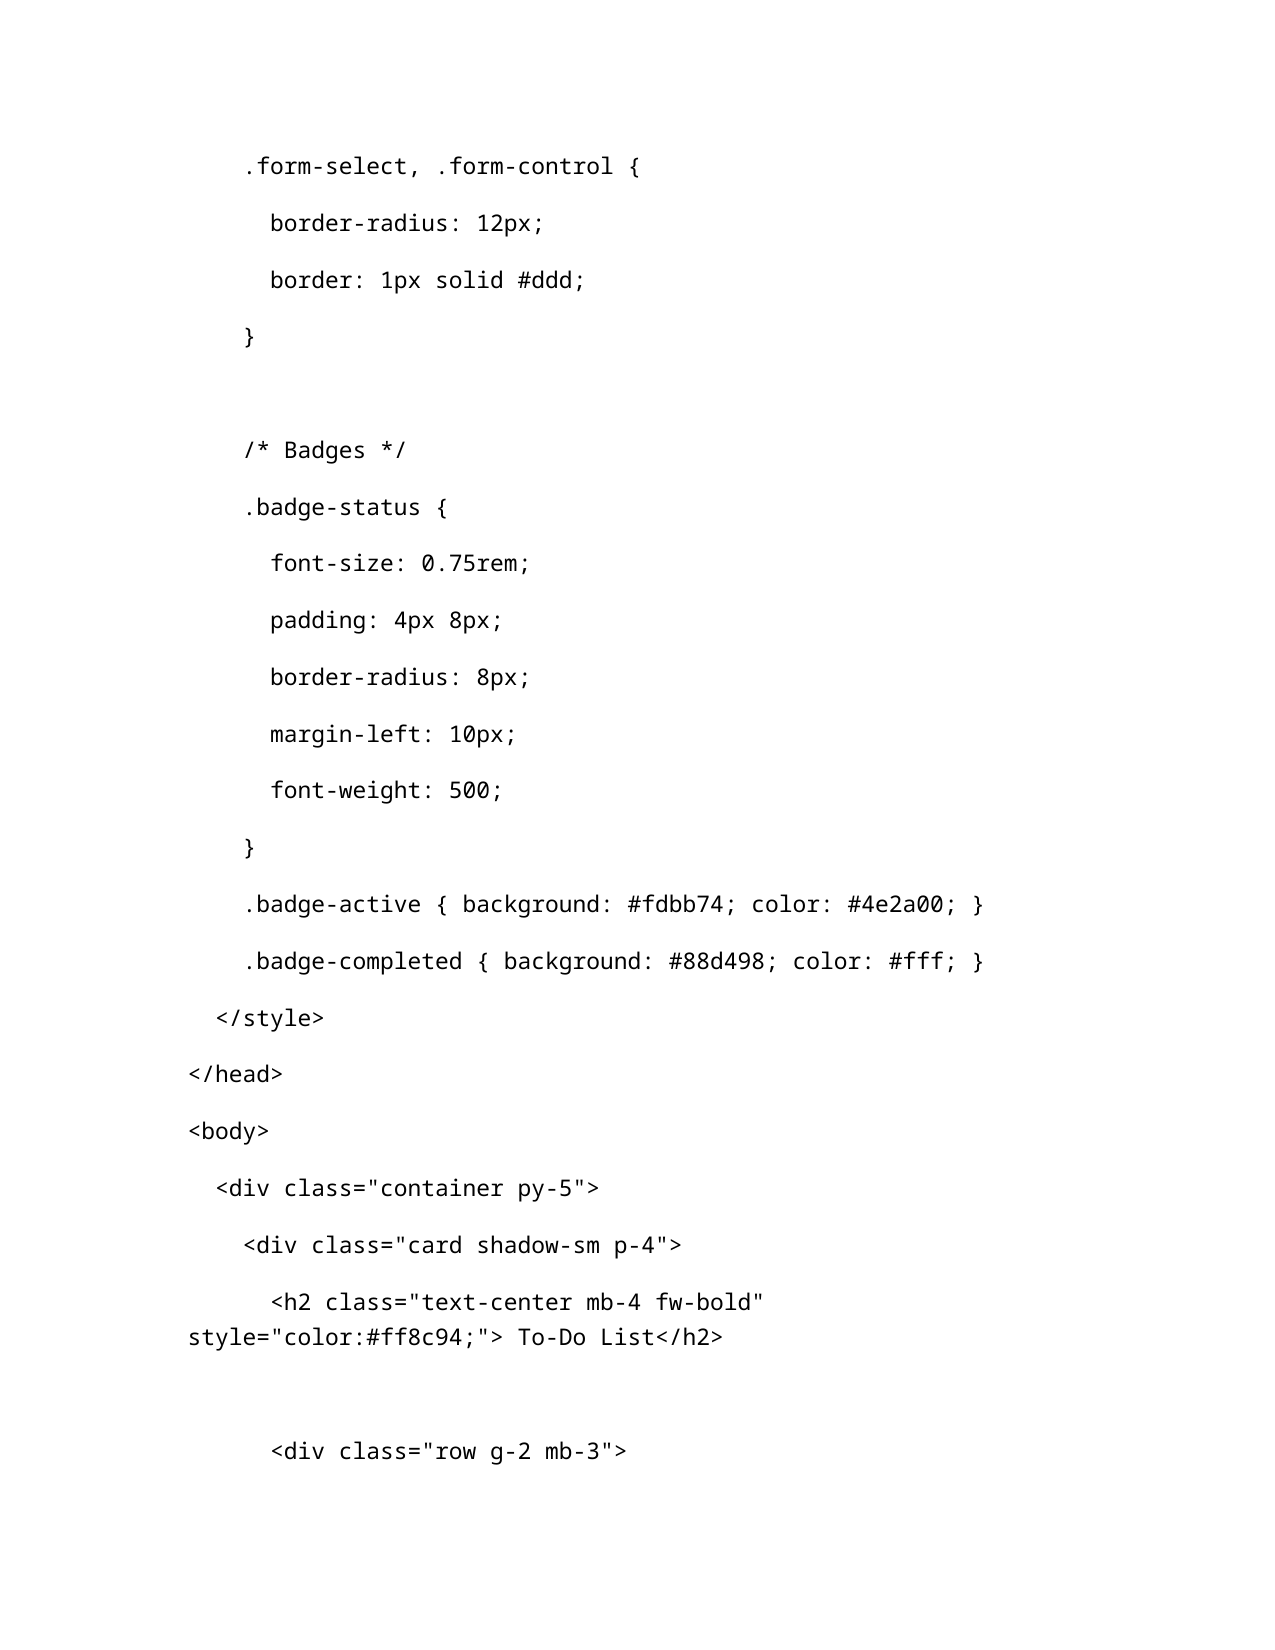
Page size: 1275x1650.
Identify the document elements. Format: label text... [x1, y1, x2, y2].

text <body> [187, 1115, 1087, 1146]
text <div class="container py-5"> [187, 1172, 1087, 1203]
text </style> [187, 1002, 1087, 1033]
text border: 1px solid #ddd; [187, 263, 1087, 295]
text border-radius: 12px; [187, 207, 1087, 238]
text /* Badges */ [187, 434, 1087, 465]
text padding: 4px 8px; [187, 604, 1087, 635]
text .form-select, .form-control { [187, 150, 1087, 181]
text .badge-active { background: #fdbb74; color: #4e2a00; } [187, 888, 1087, 919]
text font-size: 0.75rem; [187, 547, 1087, 579]
text font-weight: 500; [187, 774, 1087, 806]
text margin-left: 10px; [187, 718, 1087, 749]
text .badge-completed { background: #88d498; color: #fff; } [187, 945, 1087, 976]
text <div class="card shadow-sm p-4"> [187, 1229, 1087, 1260]
text } [187, 320, 1087, 352]
text </head> [187, 1058, 1087, 1089]
text <div class="row g-2 mb-3"> [187, 1435, 1087, 1466]
text .badge-status { [187, 491, 1087, 522]
text <h2 class="text-center mb-4 fw-bold" style="color:#ff8c94;"> To-Do List</h2> [187, 1285, 1087, 1353]
text } [187, 831, 1087, 862]
text border-radius: 8px; [187, 661, 1087, 692]
